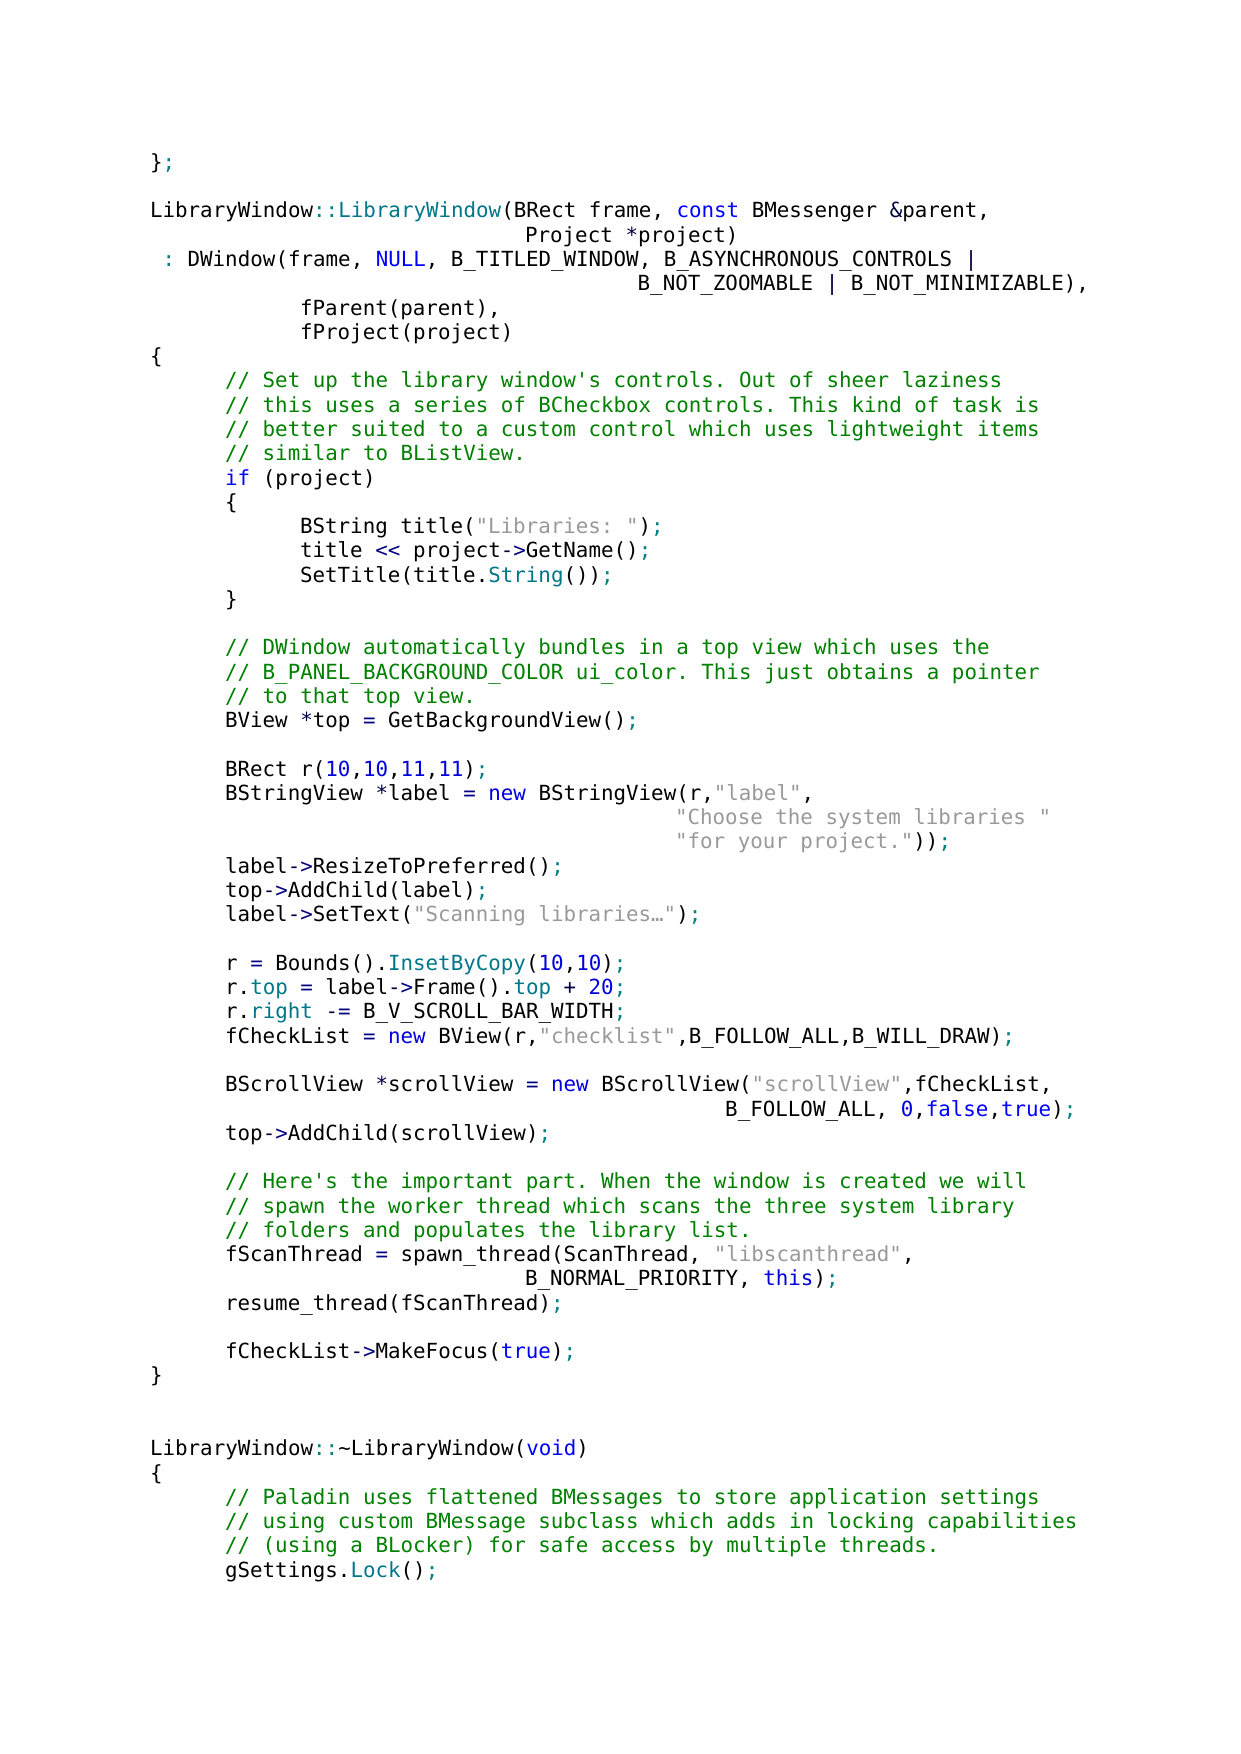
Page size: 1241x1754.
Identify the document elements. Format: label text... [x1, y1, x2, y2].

text // similar to BListView. [150, 441, 1090, 466]
text if (project) [150, 466, 1090, 490]
text B_FOLLOW_ALL, 0,false,true); [150, 1097, 1090, 1121]
text // Here's the important part. When the window is created we will [150, 1169, 1090, 1194]
text // B_PANEL_BACKGROUND_COLOR ui_color. This just obtains a pointer [150, 660, 1090, 684]
text // folders and populates the library list. [150, 1218, 1090, 1242]
text fProject(project) [150, 320, 1090, 344]
text fCheckList = new BView(r,"checklist",B_FOLLOW_ALL,B_WILL_DRAW); [150, 1024, 1090, 1048]
text SetTitle(title.String()); [150, 563, 1090, 587]
text // this uses a series of BCheckbox controls. This kind of task is [150, 393, 1090, 417]
text BRect r(10,10,11,11); [150, 757, 1090, 781]
text LibraryWindow::LibraryWindow(BRect frame, const BMessenger &parent, [150, 198, 1090, 223]
text // (using a BLocker) for safe access by multiple threads. [150, 1533, 1090, 1558]
text top->AddChild(scrollView); [150, 1121, 1090, 1145]
text // using custom BMessage subclass which adds in locking capabilities [150, 1509, 1090, 1533]
text { [150, 490, 1090, 514]
text { [150, 344, 1090, 368]
text // Set up the library window's controls. Out of sheer laziness [150, 368, 1090, 393]
text r.top = label->Frame().top + 20; [150, 975, 1090, 999]
text BScrollView *scrollView = new BScrollView("scrollView",fCheckList, [150, 1072, 1090, 1097]
text gSettings.Lock(); [150, 1558, 1090, 1582]
text B_NORMAL_PRIORITY, this); [150, 1266, 1090, 1291]
text // to that top view. [150, 684, 1090, 708]
text LibraryWindow::~LibraryWindow(void) [150, 1436, 1090, 1461]
text top->AddChild(label); [150, 878, 1090, 902]
text : DWindow(frame, NULL, B_TITLED_WINDOW, B_ASYNCHRONOUS_CONTROLS | [150, 247, 1090, 271]
text "Choose the system libraries " [150, 805, 1090, 829]
text }; [150, 150, 1090, 174]
text label->ResizeToPreferred(); [150, 854, 1090, 878]
text // spawn the worker thread which scans the three system library [150, 1194, 1090, 1218]
text fCheckList->MakeFocus(true); [150, 1339, 1090, 1363]
text // better suited to a custom control which uses lightweight items [150, 417, 1090, 441]
text title << project->GetName(); [150, 538, 1090, 563]
text { [150, 1461, 1090, 1485]
text resume_thread(fScanThread); [150, 1291, 1090, 1315]
text BView *top = GetBackgroundView(); [150, 708, 1090, 732]
text BStringView *label = new BStringView(r,"label", [150, 781, 1090, 805]
text // Paladin uses flattened BMessages to store application settings [150, 1485, 1090, 1509]
text BString title("Libraries: "); [150, 514, 1090, 538]
text } [150, 1363, 1090, 1388]
text B_NOT_ZOOMABLE | B_NOT_MINIMIZABLE), [150, 271, 1090, 296]
text fScanThread = spawn_thread(ScanThread, "libscanthread", [150, 1242, 1090, 1266]
text } [150, 587, 1090, 611]
text "for your project.")); [150, 829, 1090, 854]
text r = Bounds().InsetByCopy(10,10); [150, 951, 1090, 975]
text fParent(parent), [150, 296, 1090, 320]
text Project *project) [150, 223, 1090, 247]
text // DWindow automatically bundles in a top view which uses the [150, 635, 1090, 660]
text label->SetText("Scanning libraries…"); [150, 902, 1090, 927]
text r.right -= B_V_SCROLL_BAR_WIDTH; [150, 999, 1090, 1024]
